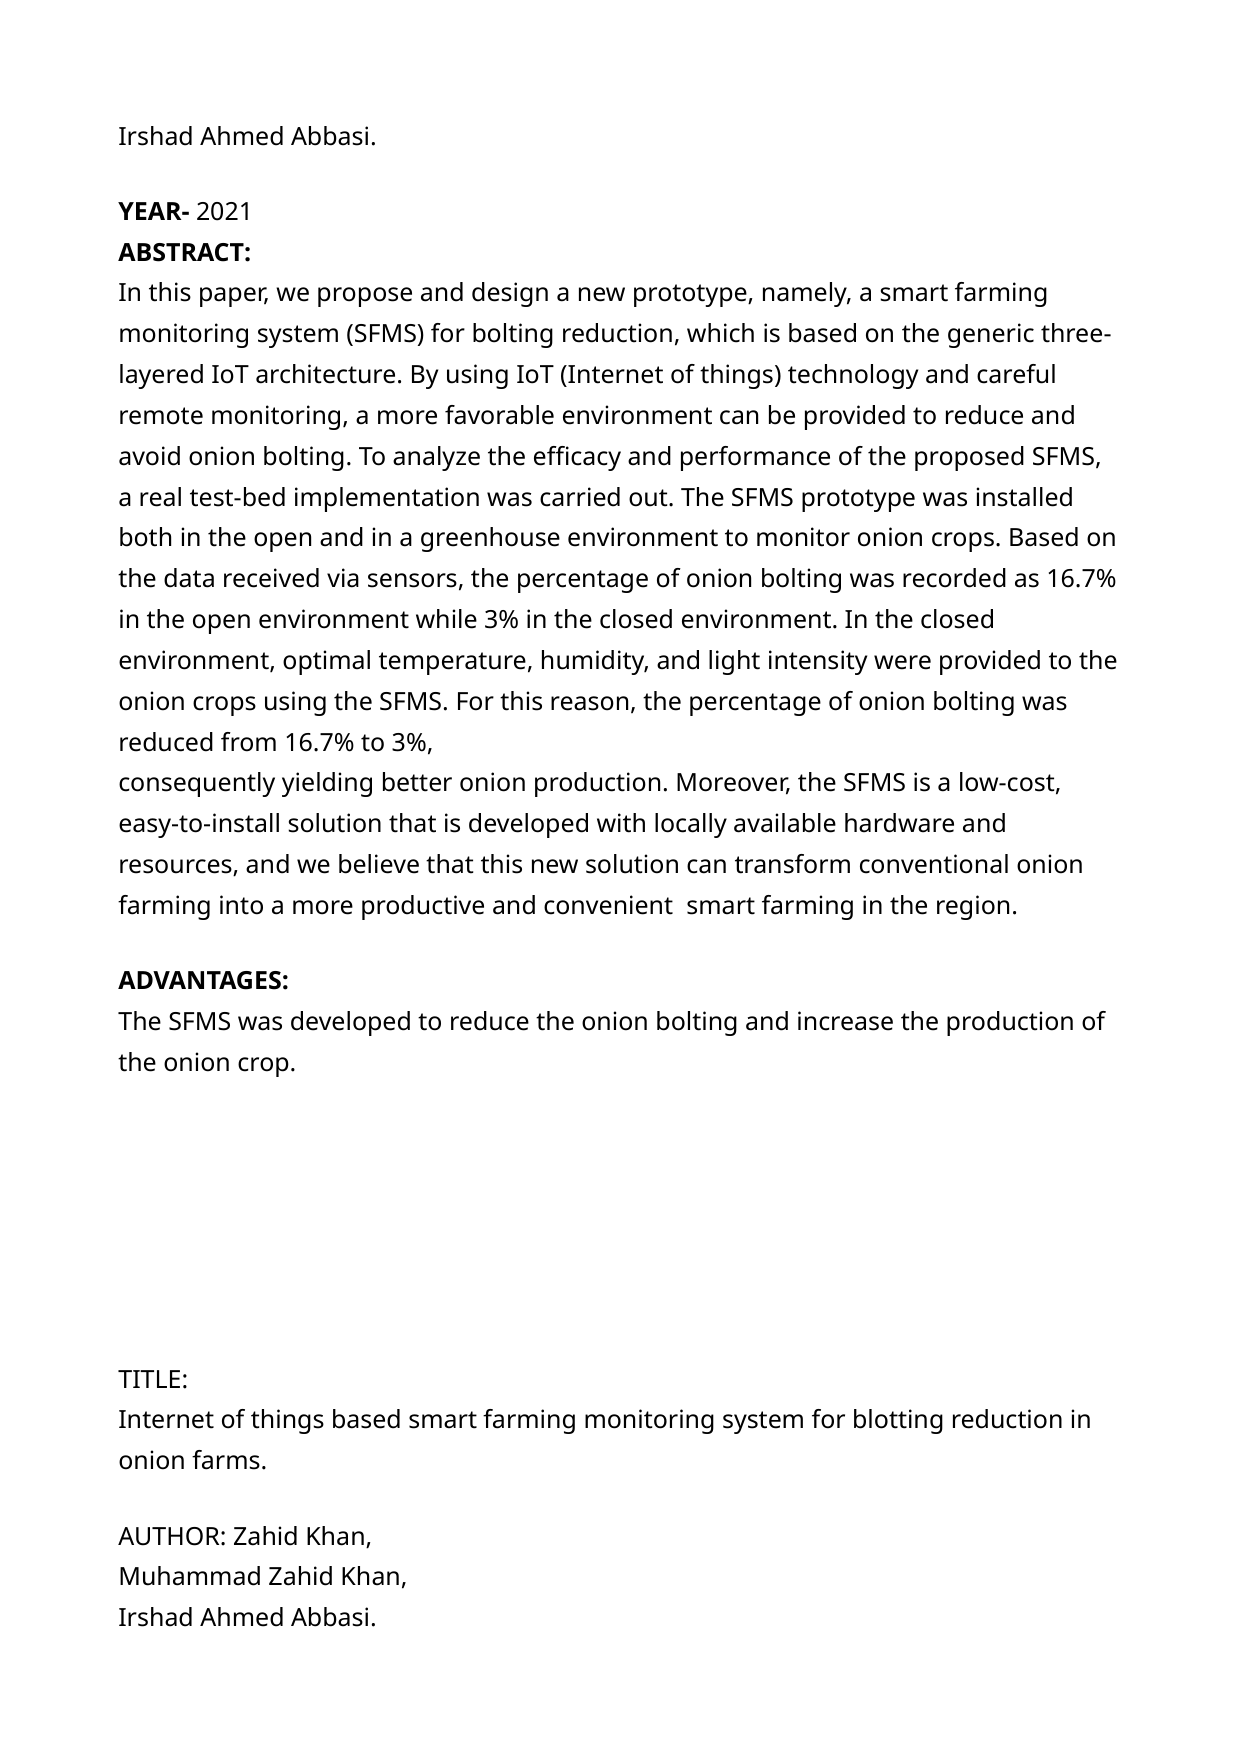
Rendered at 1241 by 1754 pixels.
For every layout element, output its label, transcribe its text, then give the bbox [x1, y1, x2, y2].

text Irshad Ahmed Abbasi. [118, 118, 1122, 152]
text Internet of things based smart farming monitoring system for blotting reduction in onion farms. [118, 1402, 1122, 1477]
text ABSTRACT: [118, 234, 1122, 268]
text ADVANTAGES: [118, 963, 1122, 997]
text Muhammad Zahid Khan, [118, 1559, 1122, 1593]
text consequently yielding better onion production. Moreover, the SFMS is a low-cost, easy-to-install solution that is developed with locally available hardware and resources, and we believe that this new solution can transform conventional onion farming into a more productive and convenient smart farming in the region. [118, 765, 1122, 922]
text TITLE: [118, 1361, 1122, 1395]
text Irshad Ahmed Abbasi. [118, 1600, 1122, 1634]
text YEAR- 2021 [118, 193, 1122, 227]
text The SFMS was developed to reduce the onion bolting and increase the production of the onion crop. [118, 1004, 1122, 1079]
text AUTHOR: Zahid Khan, [118, 1518, 1122, 1552]
text In this paper, we propose and design a new prototype, namely, a smart farming monitoring system (SFMS) for bolting reduction, which is based on the generic three-layered IoT architecture. By using IoT (Internet of things) technology and careful remote monitoring, a more favorable environment can be provided to reduce and avoid onion bolting. To analyze the efficacy and performance of the proposed SFMS, a real test-bed implementation was carried out. The SFMS prototype was installed both in the open and in a greenhouse environment to monitor onion crops. Based on the data received via sensors, the percentage of onion bolting was recorded as 16.7% in the open environment while 3% in the closed environment. In the closed environment, optimal temperature, humidity, and light intensity were provided to the onion crops using the SFMS. For this reason, the percentage of onion bolting was reduced from 16.7% to 3%, [118, 275, 1122, 758]
